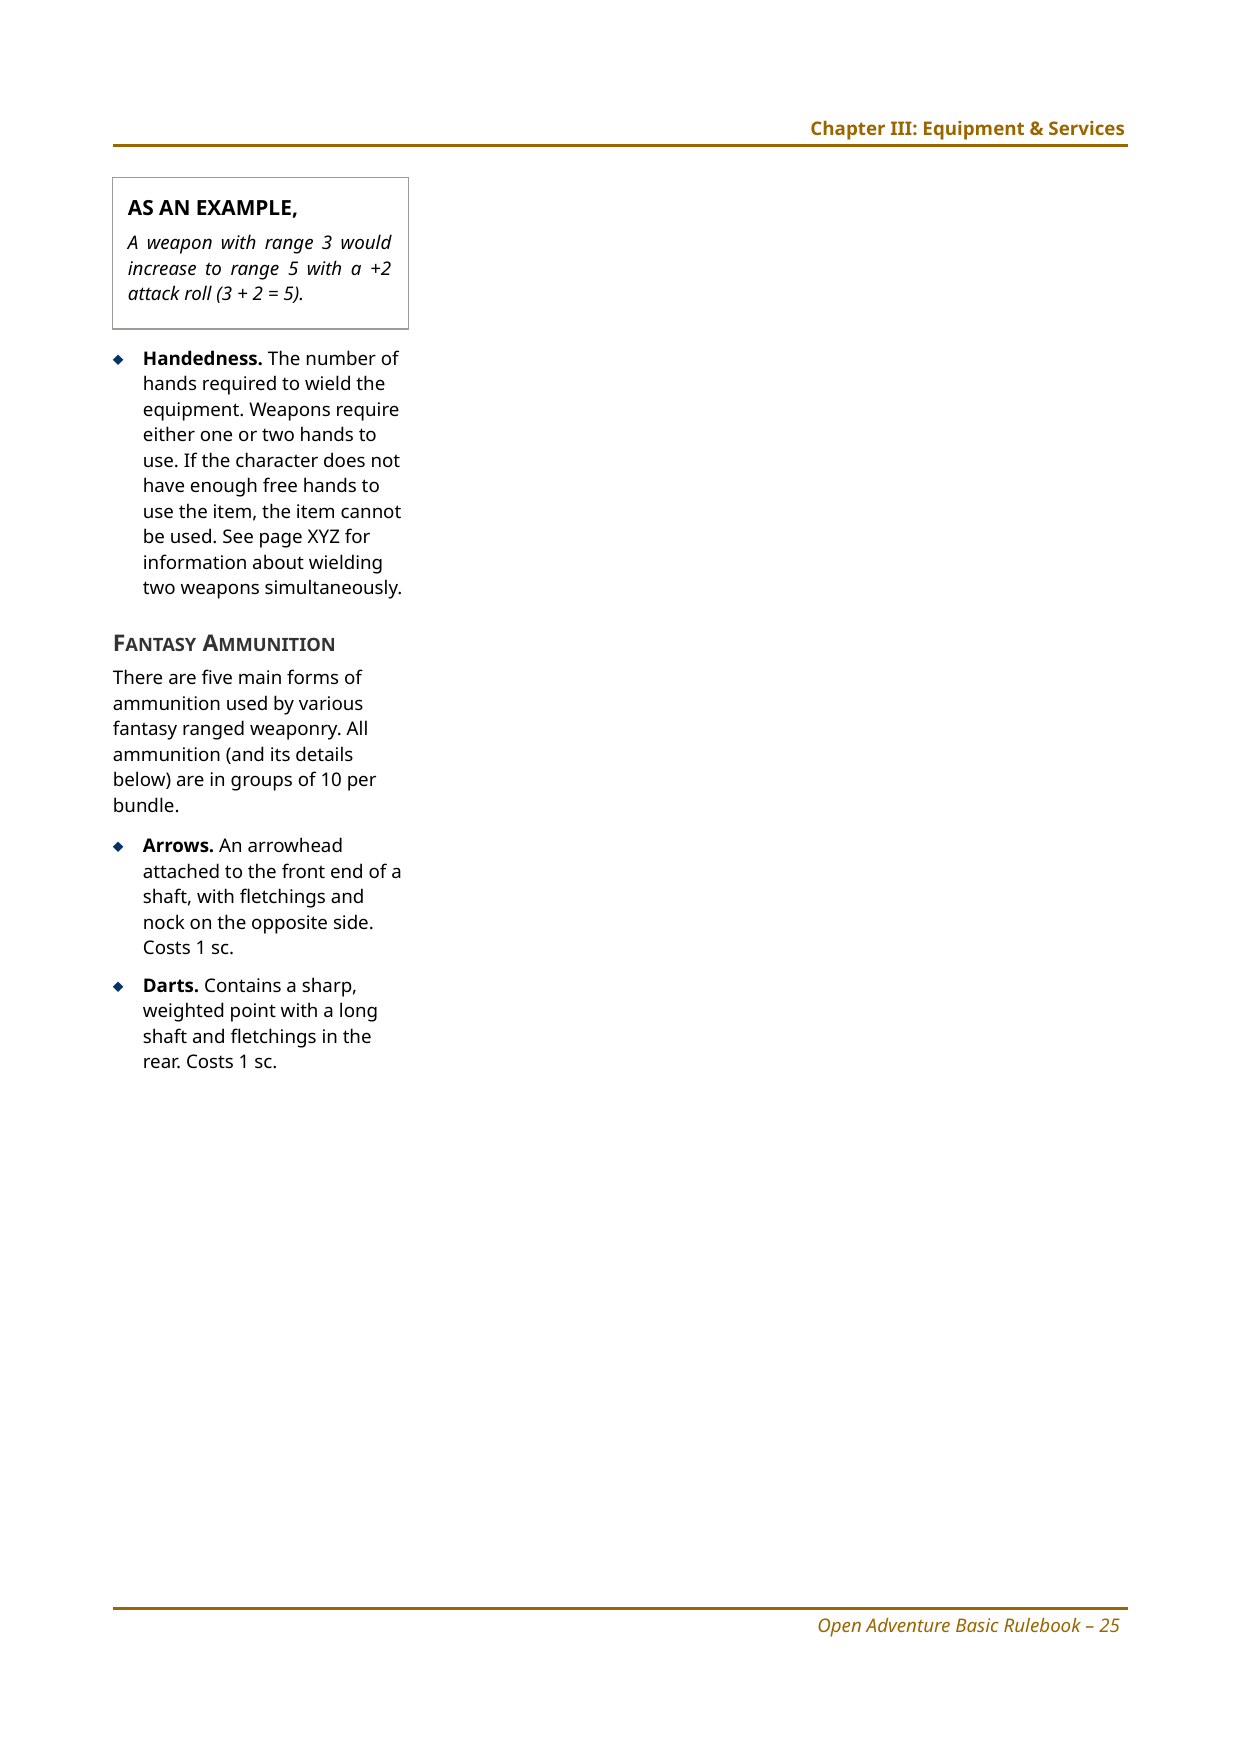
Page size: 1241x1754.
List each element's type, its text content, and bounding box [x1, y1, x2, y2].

list Darts. Contains a sharp, weighted point with a long shaft and fletchings in the rear. Costs 1 sc. [113, 972, 408, 1074]
subtitle Fantasy Ammunition [113, 627, 408, 658]
table_header As An Example, A weapon with range 3 would increase to range 5 with a +2 attack roll (3 + 2 = 5). [113, 178, 408, 328]
text There are five main forms of ammunition used by various fantasy ranged weaponry. All ammunition (and its details below) are in groups of 10 per bundle. [113, 664, 408, 817]
list Arrows. An arrowhead attached to the front end of a shaft, with fletchings and nock on the opposite side. Costs 1 sc. [113, 832, 408, 960]
list Handedness. The number of hands required to wield the equipment. Weapons require either one or two hands to use. If the character does not have enough free hands to use the item, the item cannot be used. See page XYZ for information about wielding two weapons simultaneously. [113, 345, 408, 600]
